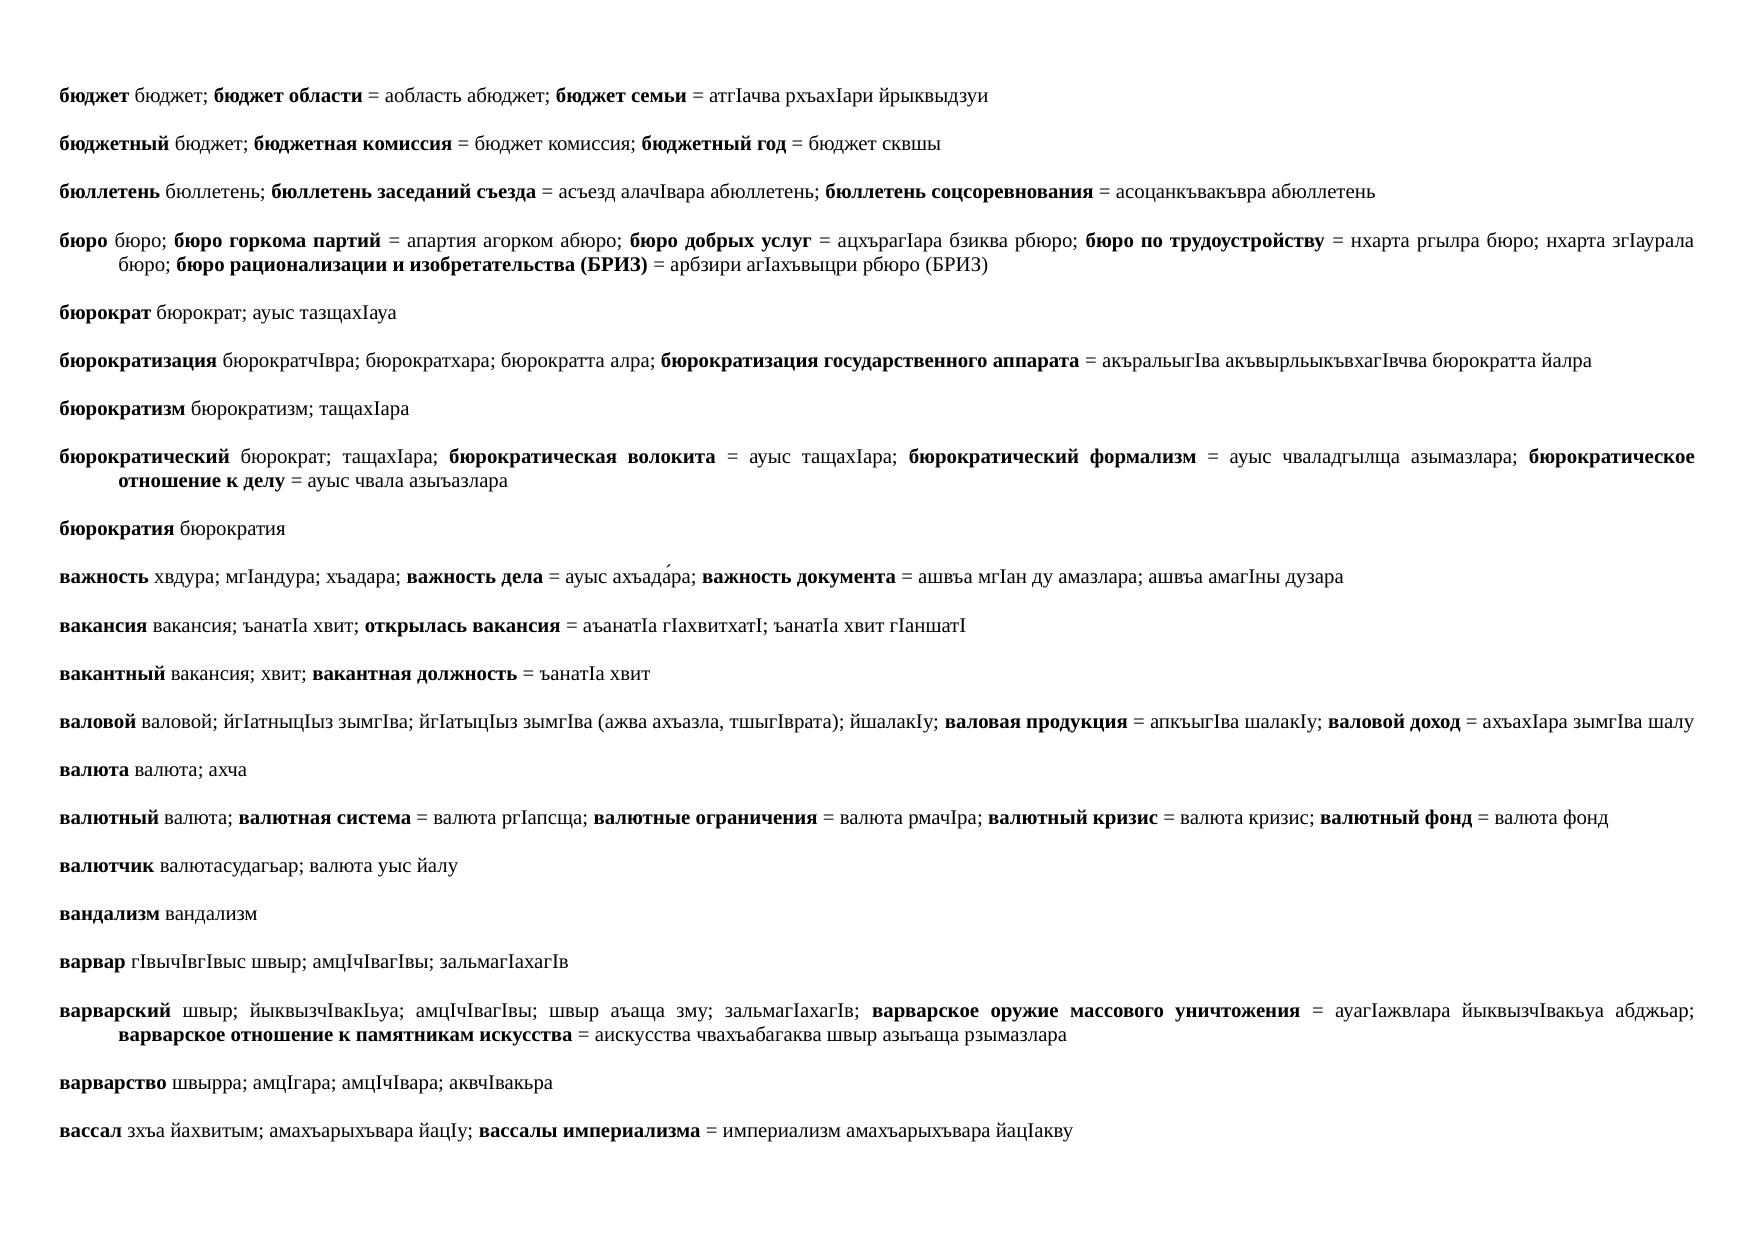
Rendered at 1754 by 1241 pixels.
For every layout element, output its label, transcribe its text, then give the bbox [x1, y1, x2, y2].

text бюрократизация бюрократчIвра; бюрократхара; бюрократта алра; бюрократизация государственного аппарата = акъральыгIва акъвырльыкъвхагIвчва бюрократта йалра [59, 348, 1695, 372]
text вакантный вакансия; хвит; вакантная должность = ъанатIа хвит [59, 661, 1695, 685]
text бюрократия бюрократия [59, 516, 1695, 540]
text бюрократизм бюрократизм; тащахIара [59, 396, 1695, 420]
text вассал зхъа йахвитым; амахъарыхъвара йацIу; вассалы империализма = империализм амахъарыхъвара йацIакву [59, 1118, 1695, 1142]
text бюджетный бюджет; бюджетная комиссия = бюджет комиссия; бюджетный год = бюджет сквшы [59, 131, 1695, 155]
text бюрократ бюрократ; ауыс тазщахIауа [59, 300, 1695, 324]
text бюро бюро; бюро горкома партий = апартия агорком абюро; бюро добрых услуг = ацхърагIара бзиква рбюро; бюро по трудоустройству = нхарта ргылра бюро; нхарта згIаурала бюро; бюро рационализации и изобретательства (БРИЗ) = арбзири агIахъвыцри рбюро (БРИЗ) [59, 227, 1695, 276]
text вакансия вакансия; ъанатIа хвит; открылась вакансия = аъанатIа гIахвитхатI; ъанатIа хвит гIаншатI [59, 612, 1695, 637]
text валютный валюта; валютная система = валюта ргIапсща; валютные ограничения = валюта рмачIра; валютный кризис = валюта кризис; валютный фонд = валюта фонд [59, 805, 1695, 829]
text бюрократический бюрократ; тащахIара; бюрократическая волокита = ауыс тащахIара; бюрократический формализм = ауыс чваладгылща азымазлара; бюрократическое отношение к делу = ауыс чвала азыъазлара [59, 444, 1695, 492]
text валютчик валютасудагьар; валюта уыс йалу [59, 853, 1695, 877]
text варвар гIвычIвгIвыс швыр; амцIчIвагIвы; зальмагIахагIв [59, 949, 1695, 973]
text бюджет бюджет; бюджет области = аобласть абюджет; бюджет семьи = атгIачва рхъахIари йрыквыдзуи [59, 83, 1695, 107]
text варварство швырра; амцIгара; амцIчIвара; аквчIвакьра [59, 1070, 1695, 1094]
text важность хвдура; мгIандура; хъадара; важность дела = ауыс ахъада́ра; важность документа = ашвъа мгIан ду амазлара; ашвъа амагIны дузара [59, 564, 1695, 588]
text бюллетень бюллетень; бюллетень заседаний съезда = асъезд алачIвара абюллетень; бюллетень соцсоревнования = асоцанкъвакъвра абюллетень [59, 179, 1695, 203]
text вандализм вандализм [59, 901, 1695, 925]
text валовой валовой; йгIатныцIыз зымгIва; йгIатыцIыз зымгIва (ажва ахъазла, тшыгIврата); йшалакIу; валовая продукция = апкъыгIва шалакIу; валовой доход = ахъахIара зымгIва шалу [59, 709, 1695, 733]
text варварский швыр; йыквызчIвакIьуа; амцIчIвагIвы; швыр аъаща зму; зальмагIахагIв; варварское оружие массового уничтожения = ауагIажвлара йыквызчIвакьуа абджьар; варварское отношение к памятникам искусства = аискусства чвахъабагаква швыр азыъаща рзымазлара [59, 997, 1695, 1046]
text валюта валюта; ахча [59, 757, 1695, 781]
